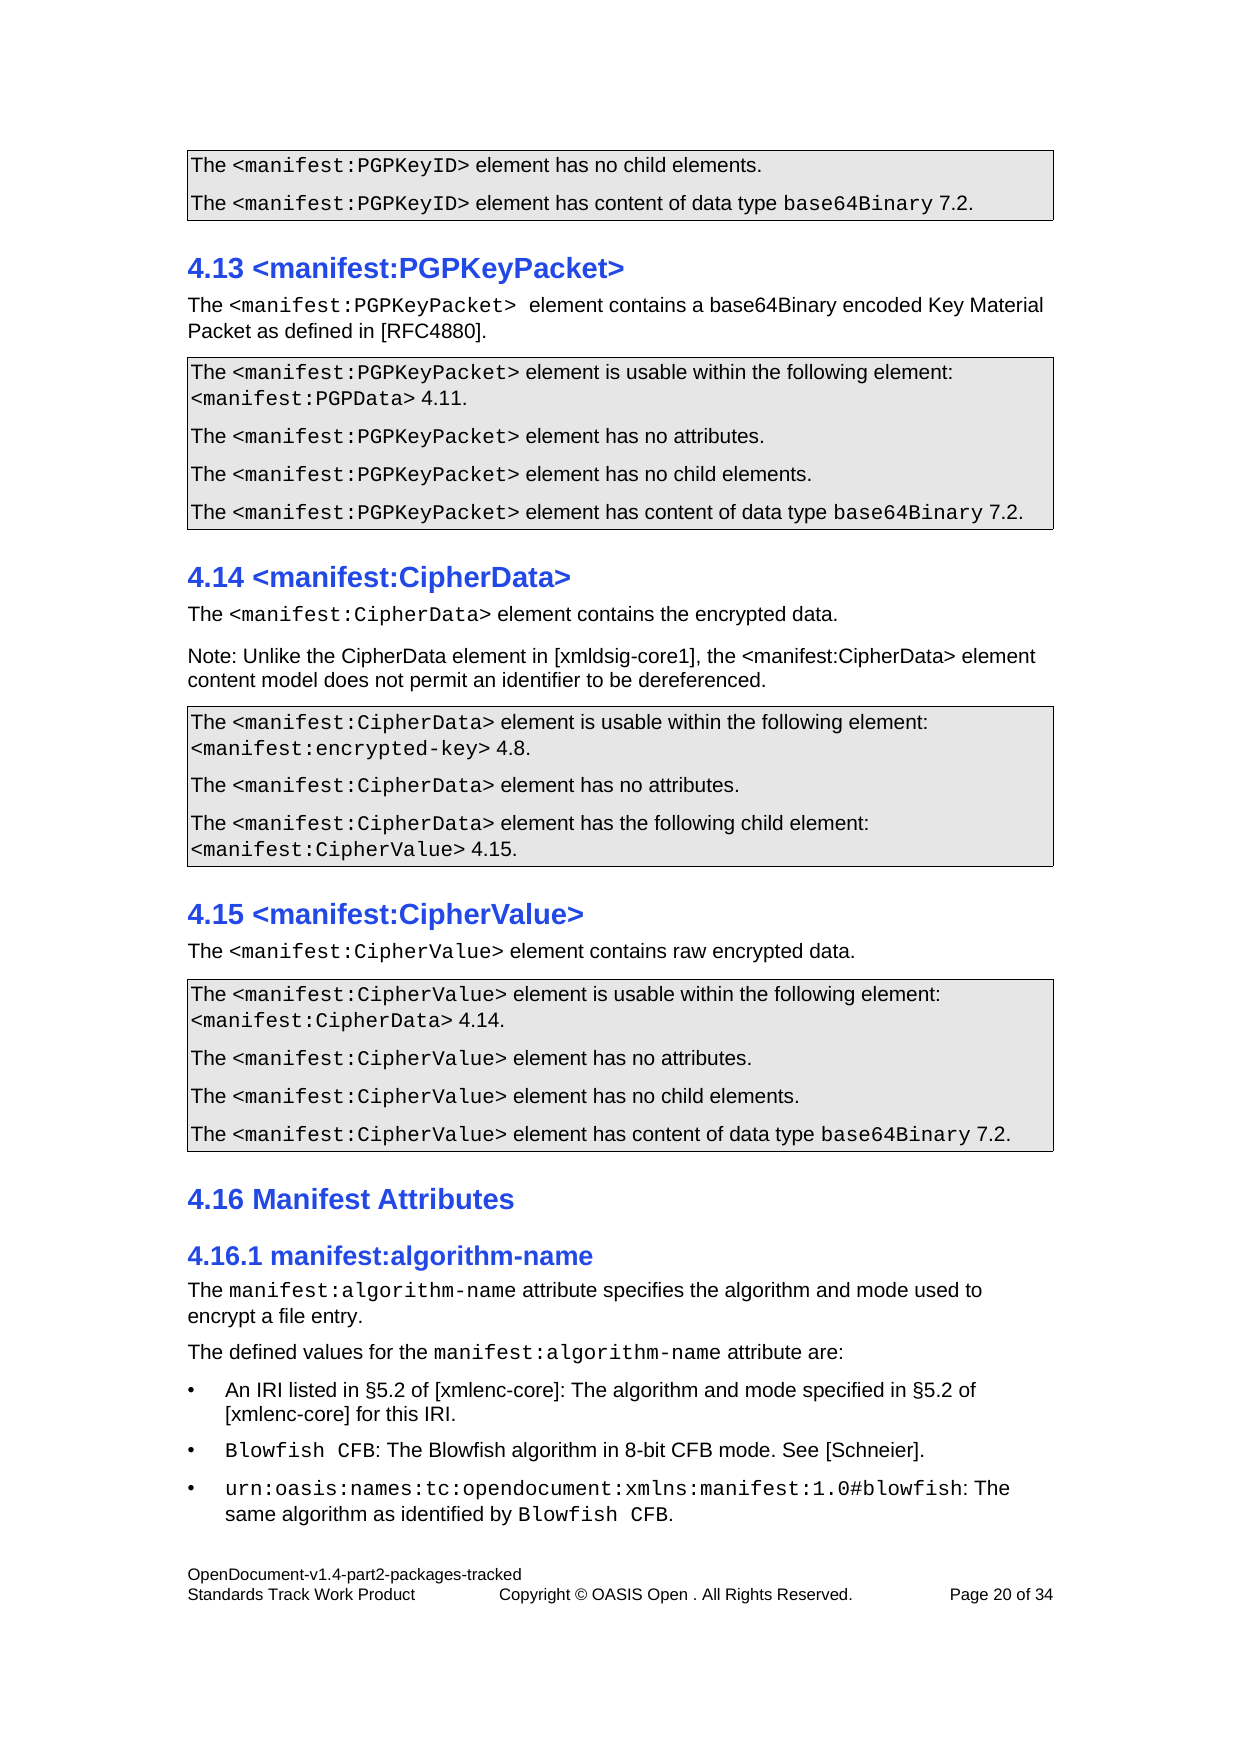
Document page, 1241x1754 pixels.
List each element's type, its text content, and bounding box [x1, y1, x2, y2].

list The <manifest:CipherValue> element has no attributes. [188, 1043, 1053, 1072]
subtitle <manifest:PGPKeyPacket> [187, 251, 1053, 284]
list The <manifest:CipherValue> element has content of data type base64Binary 7.2. [188, 1119, 1053, 1151]
list The <manifest:PGPKeyPacket> element has content of data type base64Binary 7.2. [188, 497, 1053, 529]
subtitle manifest:algorithm-name [187, 1240, 1053, 1272]
list The <manifest:CipherData> element is usable within the following element: <manifest:encrypted-key> 4.8. [188, 707, 1053, 761]
list An IRI listed in §5.2 of [xmlenc-core]: The algorithm and mode specified in §5.2 of [xmlenc-core] for this IRI. [187, 1377, 1053, 1426]
list The <manifest:PGPKeyPacket> element is usable within the following element: <manifest:PGPData> 4.11. [188, 358, 1053, 412]
subtitle Manifest Attributes [187, 1182, 1053, 1215]
list The <manifest:PGPKeyID> element has content of data type base64Binary 7.2. [188, 188, 1053, 220]
list The <manifest:PGPKeyPacket> element has no child elements. [188, 459, 1053, 488]
text Note: Unlike the CipherData element in [xmldsig-core1], the <manifest:CipherData> element content model does not permit an identifier to be dereferenced. [187, 644, 1053, 692]
text The <manifest:CipherValue> element contains raw encrypted data. [187, 939, 1053, 965]
list Blowfish CFB: The Blowfish algorithm in 8-bit CFB mode. See [Schneier]. [187, 1438, 1053, 1463]
text The defined values for the manifest:algorithm-name attribute are: [187, 1339, 1053, 1365]
list The <manifest:CipherValue> element is usable within the following element: <manifest:CipherData> 4.14. [188, 980, 1053, 1034]
list The <manifest:PGPKeyID> element has no child elements. [188, 151, 1053, 179]
subtitle <manifest:CipherValue> [187, 897, 1053, 931]
text The <manifest:CipherData> element contains the encrypted data. [187, 602, 1053, 627]
list The <manifest:CipherData> element has the following child element: <manifest:CipherValue> 4.15. [188, 808, 1053, 866]
text The <manifest:PGPKeyPacket> element contains a base64Binary encoded Key Material Packet as defined in [RFC4880]. [187, 293, 1053, 343]
list The <manifest:CipherData> element has no attributes. [188, 770, 1053, 799]
text The manifest:algorithm-name attribute specifies the algorithm and mode used to encrypt a file entry. [187, 1278, 1053, 1327]
list urn:oasis:names:tc:opendocument:xmlns:manifest:1.0#blowfish: The same algorithm as identified by Blowfish CFB. [187, 1476, 1053, 1527]
subtitle <manifest:CipherData> [187, 560, 1053, 593]
list The <manifest:PGPKeyPacket> element has no attributes. [188, 421, 1053, 450]
list The <manifest:CipherValue> element has no child elements. [188, 1081, 1053, 1110]
